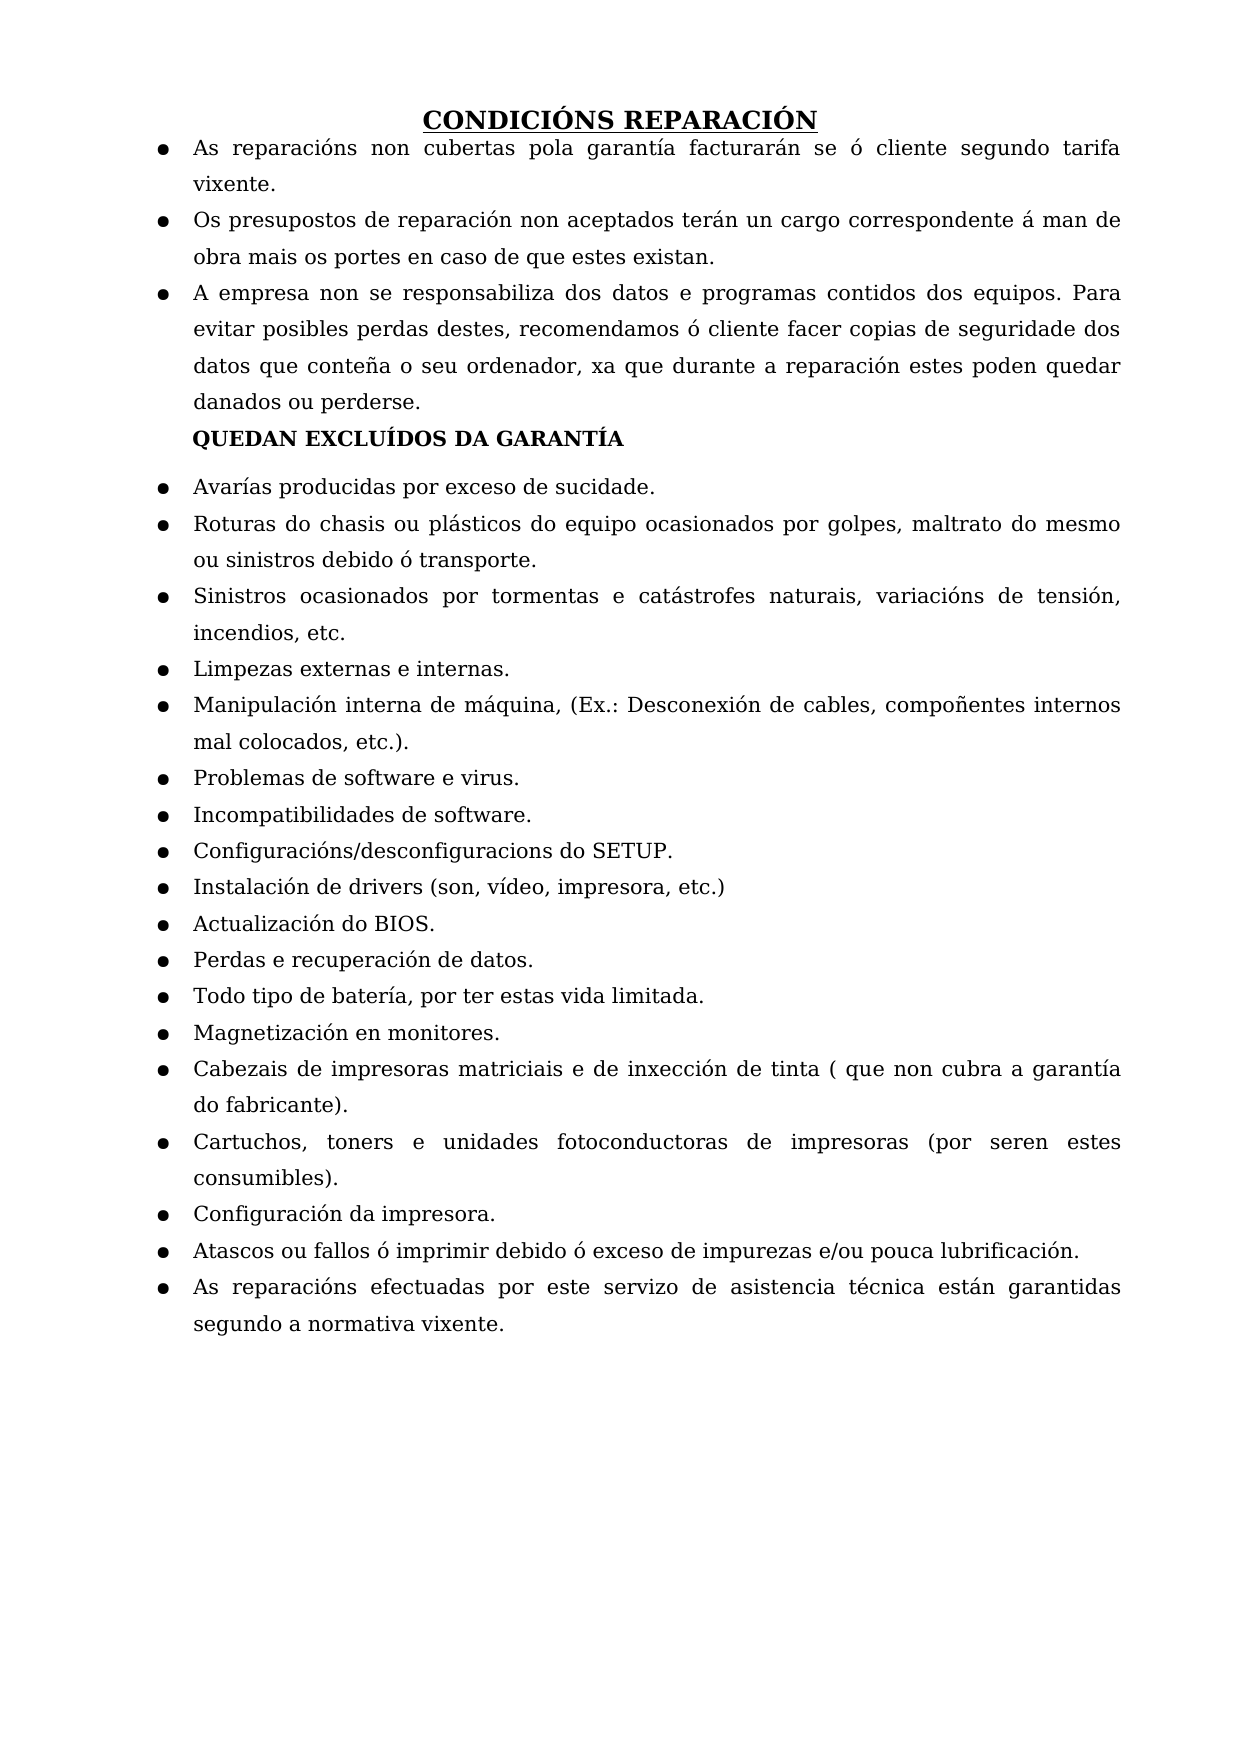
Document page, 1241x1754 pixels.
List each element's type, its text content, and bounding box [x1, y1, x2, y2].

text CONDICIÓNS REPARACIÓN [118, 106, 1122, 136]
list Perdas e recuperación de datos. [156, 948, 1122, 972]
list Manipulación interna de máquina, (Ex.: Desconexión de cables, compoñentes internos mal colocados, etc.). [156, 693, 1122, 754]
list Sinistros ocasionados por tormentas e catástrofes naturais, variacións de tensión, incendios, etc. [156, 584, 1122, 645]
list Instalación de drivers (son, vídeo, impresora, etc.) [156, 875, 1122, 899]
list Limpezas externas e internas. [156, 657, 1122, 681]
list Roturas do chasis ou plásticos do equipo ocasionados por golpes, maltrato do mesmo ou sinistros debido ó transporte. [156, 512, 1122, 572]
list Problemas de software e virus. [156, 766, 1122, 791]
list Configuracións/desconfiguracions do SETUP. [156, 839, 1122, 863]
list Cabezais de impresoras matriciais e de inxección de tinta ( que non cubra a garantía do fabricante). [156, 1057, 1122, 1118]
list Magnetización en monitores. [156, 1021, 1122, 1045]
list As reparacións non cubertas pola garantía facturarán se ó cliente segundo tarifa vixente. [156, 136, 1122, 196]
list Os presupostos de reparación non aceptados terán un cargo correspondente á man de obra mais os portes en caso de que estes existan. [156, 208, 1122, 269]
list Cartuchos, toners e unidades fotoconductoras de impresoras (por seren estes consumibles). [156, 1130, 1122, 1190]
list Avarías producidas por exceso de sucidade. [156, 475, 1122, 500]
list Atascos ou fallos ó imprimir debido ó exceso de impurezas e/ou pouca lubrificación. [156, 1239, 1122, 1263]
list Configuración da impresora. [156, 1202, 1122, 1227]
list As reparacións efectuadas por este servizo de asistencia técnica están garantidas segundo a normativa vixente. [156, 1275, 1122, 1336]
list Actualización do BIOS. [156, 912, 1122, 936]
list A empresa non se responsabiliza dos datos e programas contidos dos equipos. Para evitar posibles perdas destes, recomendamos ó cliente facer copias de seguridade dos datos que conteña o seu ordenador, xa que durante a reparación estes poden quedar danados ou perderse. [156, 281, 1122, 414]
list Todo tipo de batería, por ter estas vida limitada. [156, 984, 1122, 1009]
text QUEDAN EXCLUÍDOS DA GARANTÍA [192, 426, 1122, 451]
list Incompatibilidades de software. [156, 803, 1122, 827]
